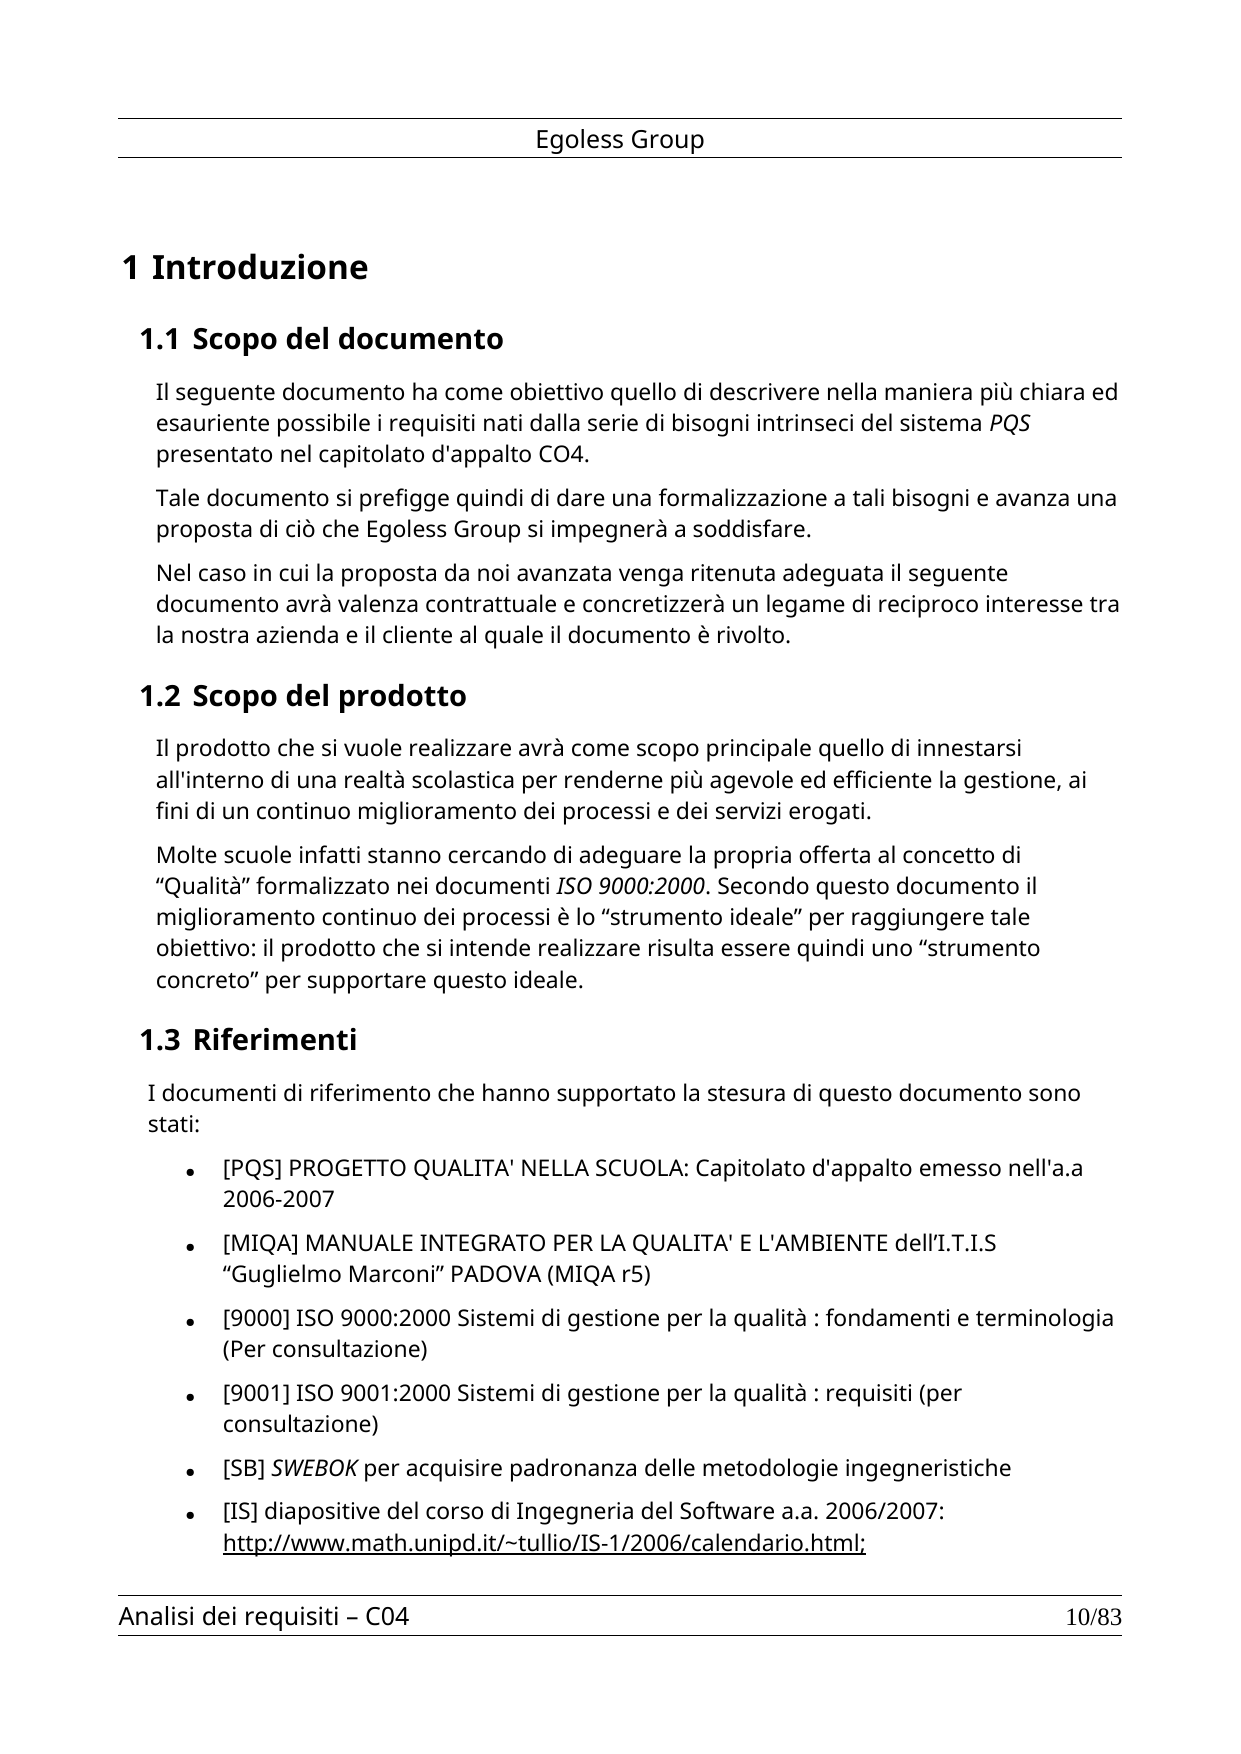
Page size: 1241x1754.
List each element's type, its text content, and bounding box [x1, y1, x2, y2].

subtitle Riferimenti [139, 1019, 1122, 1059]
list [9000] ISO 9000:2000 Sistemi di gestione per la qualità : fondamenti e terminologia (Per consultazione) [185, 1302, 1122, 1364]
list Il seguente documento ha come obiettivo quello di descrivere nella maniera più chiara ed esauriente possibile i requisiti nati dalla serie di bisogni intrinseci del sistema PQS presentato nel capitolato d'appalto CO4. [118, 376, 1122, 469]
list [9001] ISO 9001:2000 Sistemi di gestione per la qualità : requisiti (per consultazione) [185, 1377, 1122, 1439]
text I documenti di riferimento che hanno supportato la stesura di questo documento sono stati: [148, 1077, 1122, 1139]
list [PQS] PROGETTO QUALITA' NELLA SCUOLA: Capitolato d'appalto emesso nell'a.a 2006-2007 [185, 1152, 1122, 1214]
subtitle Scopo del documento [139, 318, 1122, 358]
list [SB] SWEBOK per acquisire padronanza delle metodologie ingegneristiche [185, 1452, 1122, 1483]
list Tale documento si prefigge quindi di dare una formalizzazione a tali bisogni e avanza una proposta di ciò che Egoless Group si impegnerà a soddisfare. [118, 482, 1122, 544]
subtitle Scopo del prodotto [139, 675, 1122, 715]
list Molte scuole infatti stanno cercando di adeguare la propria offerta al concetto di “Qualità” formalizzato nei documenti ISO 9000:2000. Secondo questo documento il miglioramento continuo dei processi è lo “strumento ideale” per raggiungere tale obiettivo: il prodotto che si intende realizzare risulta essere quindi uno “strumento concreto” per supportare questo ideale. [118, 839, 1122, 995]
list Il prodotto che si vuole realizzare avrà come scopo principale quello di innestarsi all'interno di una realtà scolastica per renderne più agevole ed efficiente la gestione, ai fini di un continuo miglioramento dei processi e dei servizi erogati. [118, 732, 1122, 826]
subtitle Introduzione [121, 243, 1122, 289]
list Nel caso in cui la proposta da noi avanzata venga ritenuta adeguata il seguente documento avrà valenza contrattuale e concretizzerà un legame di reciproco interesse tra la nostra azienda e il cliente al quale il documento è rivolto. [118, 557, 1122, 651]
list [IS] diapositive del corso di Ingegneria del Software a.a. 2006/2007: http://www.math.unipd.it/~tullio/IS-1/2006/calendario.html; [185, 1495, 1122, 1558]
list [MIQA] MANUALE INTEGRATO PER LA QUALITA' E L'AMBIENTE dell’I.T.I.S “Guglielmo Marconi” PADOVA (MIQA r5) [185, 1227, 1122, 1289]
